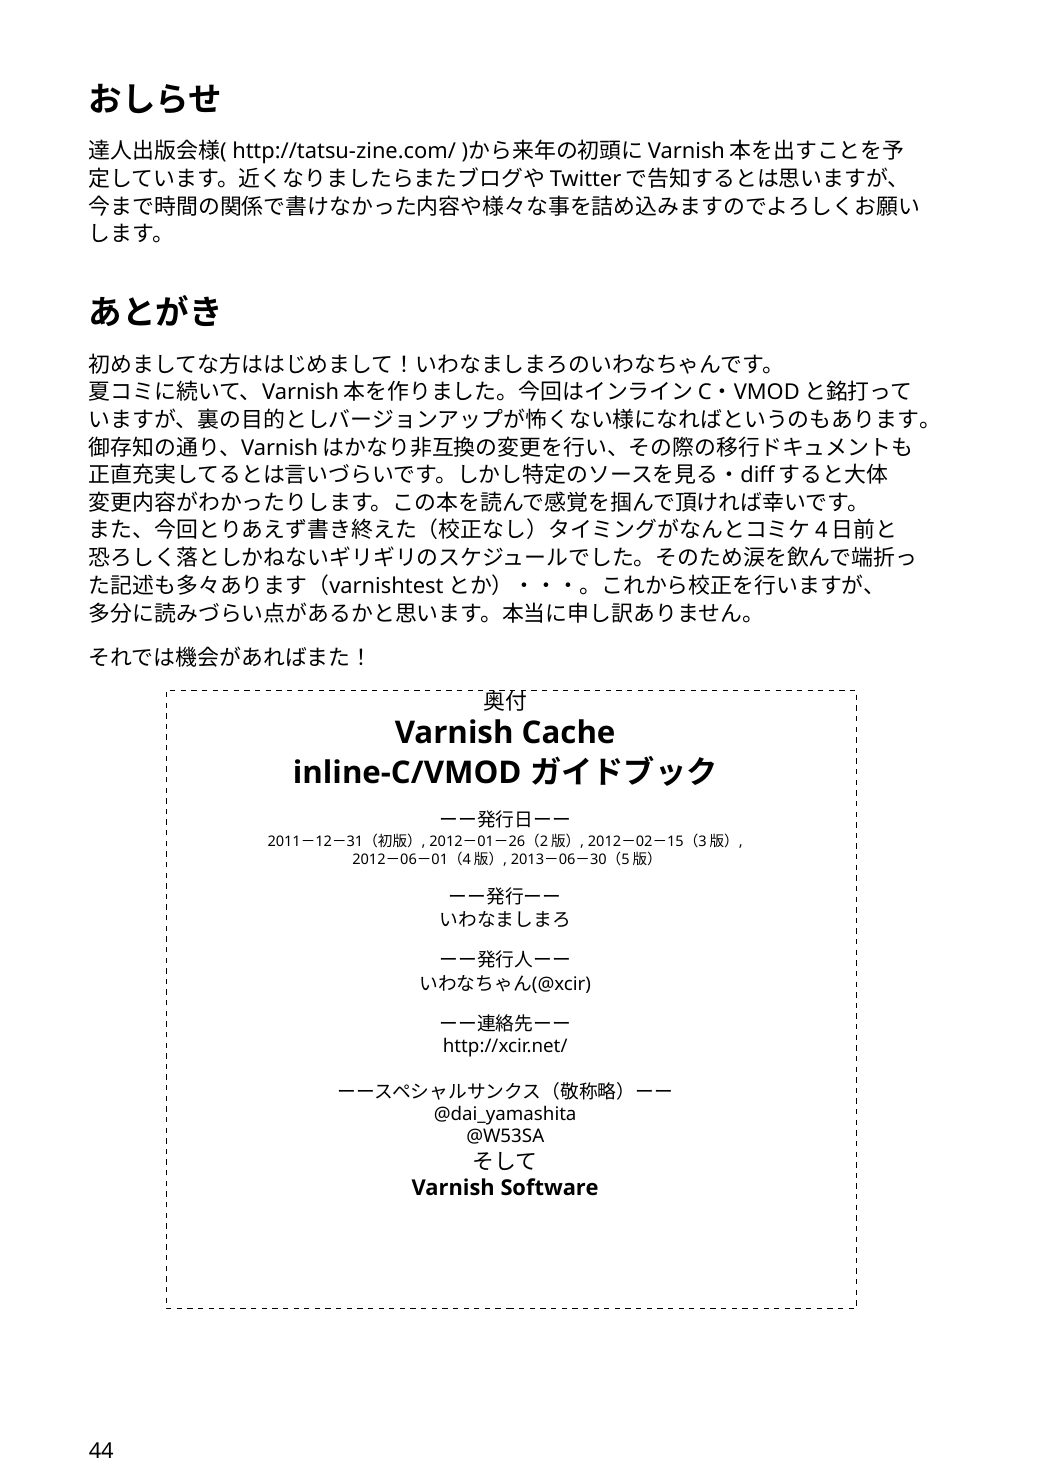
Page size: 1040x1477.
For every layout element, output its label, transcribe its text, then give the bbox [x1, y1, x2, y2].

text それでは機会があればまた！ [88, 640, 921, 671]
subtitle おしらせ [88, 72, 921, 121]
text 奥付 Varnish Cache inline-C/VMOD ガイドブック [88, 684, 921, 792]
text ーー発行日ーー 2011－12－31（初版）, 2012－01－26（2版）, 2012－02－15（3版）, 2012－06－01（4版）, 2013－06－30（5版） [88, 805, 921, 869]
text ーー連絡先ーー http://xcir.net/ ーースペシャルサンクス（敬称略）ーー @dai_yamashita @W53SA そして Varnish Software [88, 1008, 921, 1202]
subtitle あとがき [88, 286, 921, 334]
text 初めましてな方ははじめまして！いわなましまろのいわなちゃんです。 夏コミに続いて、Varnish本を作りました。今回はインラインC・VMODと銘打っていますが、裏の目的としバージョンアップが怖くない様になればというのもあります。御存知の通り、Varnishはかなり非互換の変更を行い、その際の移行ドキュメントも正直充実してるとは言いづらいです。しかし特定のソースを見る・diffすると大体 変更内容がわかったりします。この本を読んで感覚を掴んで頂ければ幸いです。 また、今回とりあえず書き終えた（校正なし）タイミングがなんとコミケ4日前と 恐ろしく落としかねないギリギリのスケジュールでした。そのため涙を飲んで端折った記述も多々あります（varnishtestとか）・・・。これから校正を行いますが、 多分に読みづらい点があるかと思います。本当に申し訳ありません。 [88, 347, 921, 627]
text ーー発行ーー いわなましまろ [88, 881, 921, 932]
text ーー発行人ーー いわなちゃん(@xcir) [88, 945, 921, 996]
text 達人出版会様( http://tatsu-zine.com/ )から来年の初頭にVarnish本を出すことを予定しています。近くなりましたらまたブログやTwitterで告知するとは思いますが、今まで時間の関係で書けなかった内容や様々な事を詰め込みますのでよろしくお願いします。 [88, 133, 921, 248]
